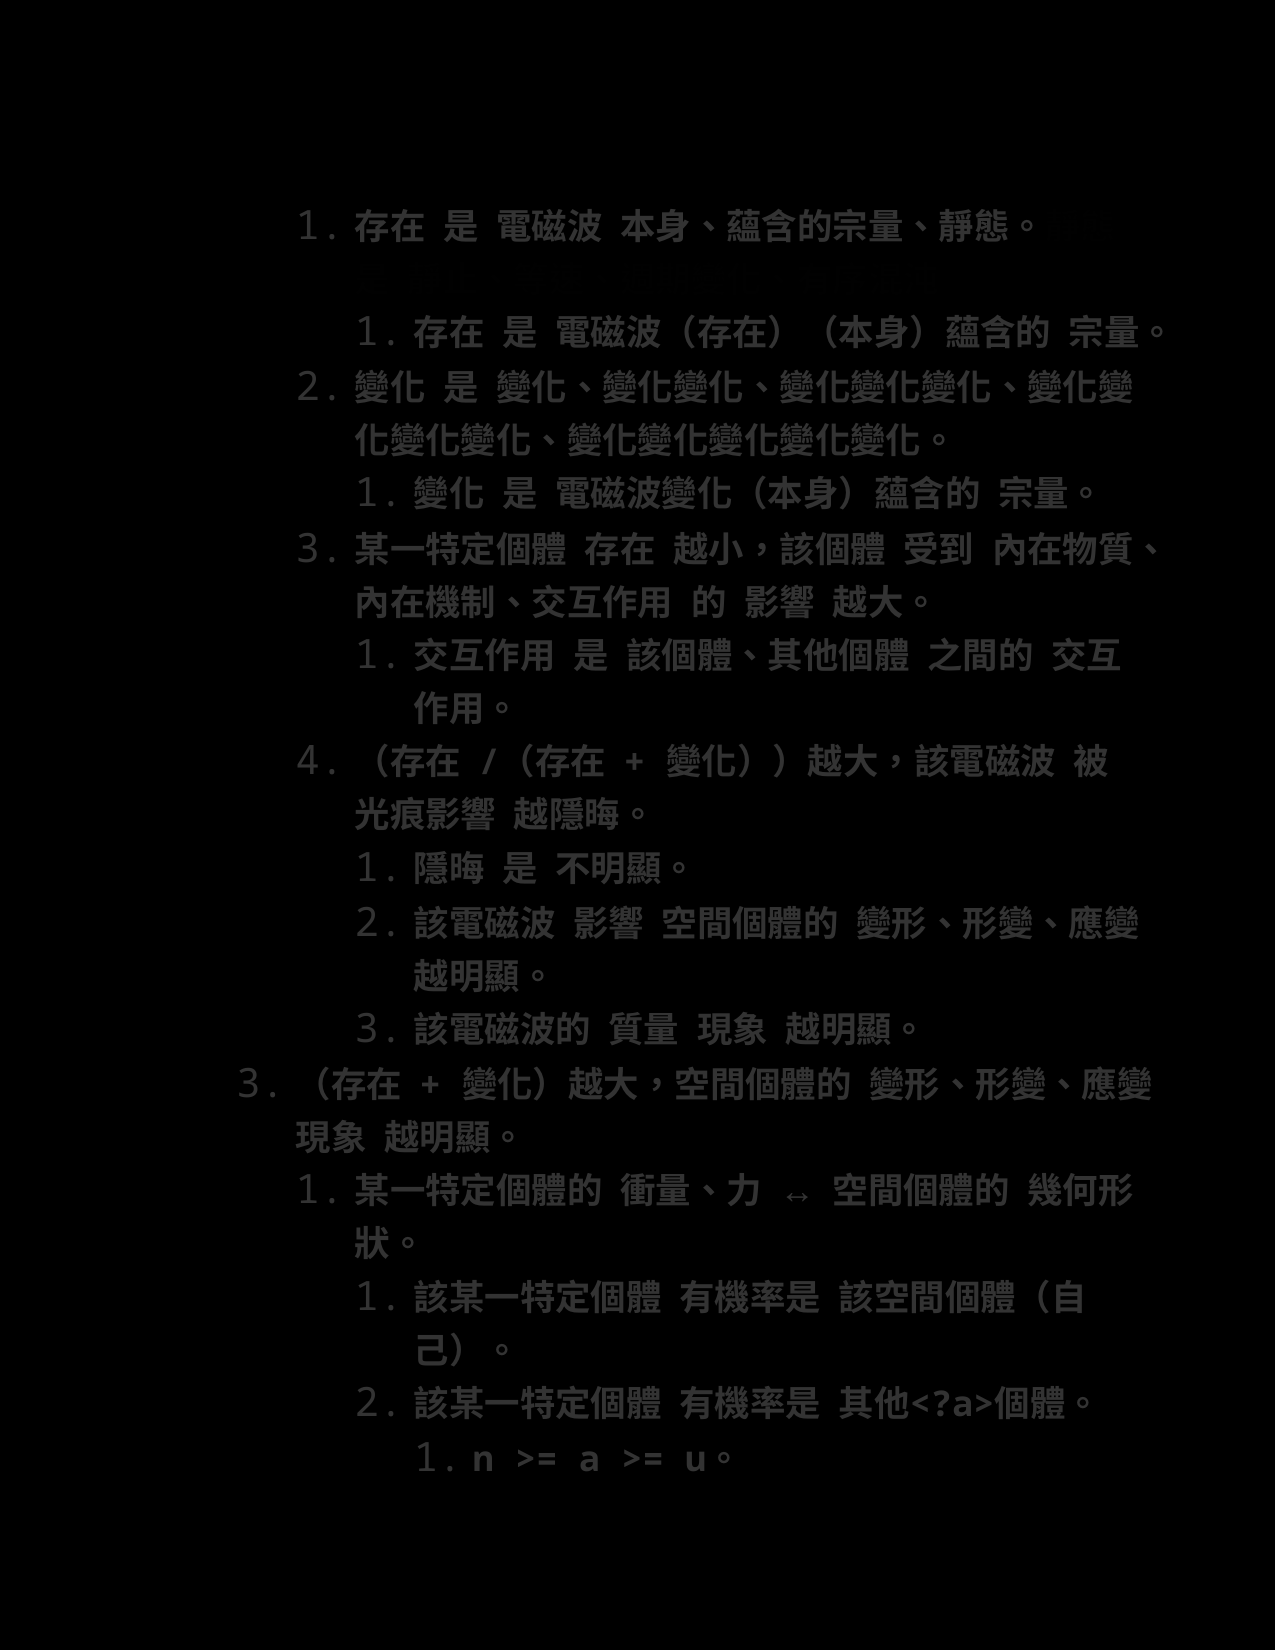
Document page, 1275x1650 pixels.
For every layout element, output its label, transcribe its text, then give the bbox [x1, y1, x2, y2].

list 存在 是 電磁波 本身、蘊含的宗量、靜態。靜態 是 靜止、等速、週期變化、有序混沌 [295, 196, 1157, 302]
list 隱晦 是 不明顯。 [354, 838, 1157, 893]
list 變化 是 電磁波變化（本身）蘊含的 宗量。 [354, 464, 1157, 519]
list 該某一特定個體 有機率是 該空間個體（自己）。 [354, 1267, 1157, 1373]
list （存在 /（存在 + 變化））越大，該電磁波 被 光痕影響 越隱晦。 [295, 731, 1157, 838]
list 某一特定個體的 衝量、力 ↔ 空間個體的 幾何形狀。 [295, 1161, 1157, 1267]
list （存在 + 變化）越大，空間個體的 變形、形變、應變 現象 越明顯。 [236, 1054, 1157, 1161]
list 某一特定個體 存在 越小，該個體 受到 內在物質、內在機制、交互作用 的 影響 越大。 [295, 519, 1157, 625]
list 該電磁波 影響 空間個體的 變形、形變、應變 越明顯。 [354, 893, 1157, 999]
list 該某一特定個體 有機率是 其他<?a>個體。 [354, 1373, 1157, 1428]
list n >= a >= u。 [413, 1428, 1157, 1484]
list 變化 是 變化、變化變化、變化變化變化、變化變化變化變化、變化變化變化變化變化。 [295, 357, 1157, 464]
list 存在 是 電磁波（存在）（本身）蘊含的 宗量。 [354, 302, 1157, 357]
list 交互作用 是 該個體、其他個體 之間的 交互作用。 [354, 625, 1157, 731]
list 該電磁波的 質量 現象 越明顯。 [354, 999, 1157, 1054]
